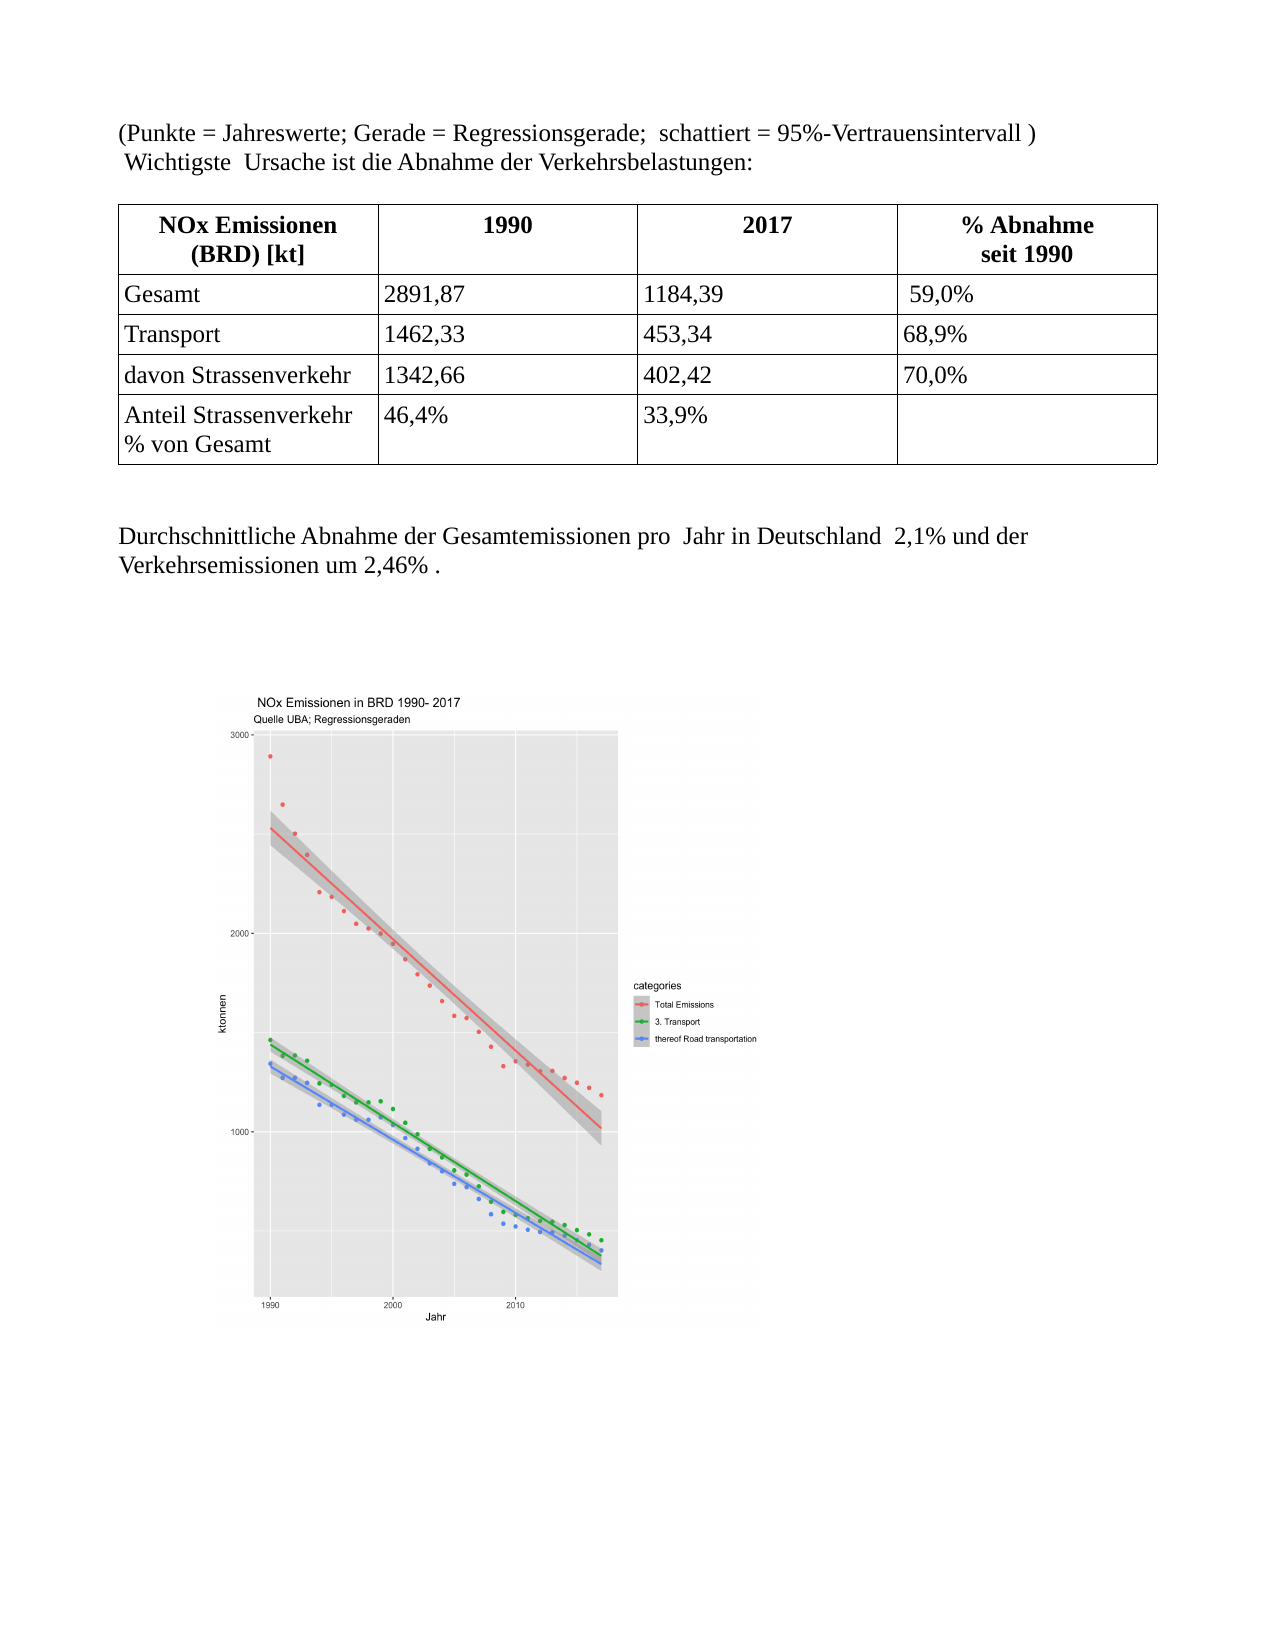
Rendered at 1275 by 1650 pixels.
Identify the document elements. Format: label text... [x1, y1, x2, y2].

table_header 1990 [379, 205, 637, 273]
table_cell 68,9% [898, 315, 1157, 354]
table_cell 33,9% [638, 395, 897, 463]
table_header NOx Emissionen (BRD) [kt] [119, 205, 378, 273]
table_cell 59,0% [898, 275, 1157, 314]
text Durchschnittliche Abnahme der Gesamtemissionen pro Jahr in Deutschland 2,1% und der Verkehrsemissionen um 2,46% . [118, 521, 1157, 578]
table_cell 1342,66 [379, 355, 637, 394]
table_cell 1462,33 [379, 315, 637, 354]
table_cell 1184,39 [638, 275, 897, 314]
text (Punkte = Jahreswerte; Gerade = Regressionsgerade; schattiert = 95%-Vertrauensintervall ) [118, 118, 1157, 147]
table_header % Abnahme seit 1990 [898, 205, 1157, 273]
table_cell 70,0% [898, 355, 1157, 394]
text Wichtigste Ursache ist die Abnahme der Verkehrsbelastungen: [118, 147, 1157, 176]
table_cell 453,34 [638, 315, 897, 354]
table_cell Gesamt [119, 275, 378, 314]
table_cell [898, 395, 1157, 463]
table_cell davon Strassenverkehr [119, 355, 378, 394]
picture [213, 693, 767, 1328]
table_cell Transport [119, 315, 378, 354]
table_header 2017 [638, 205, 897, 273]
table_cell 46,4% [379, 395, 637, 463]
table_cell Anteil Strassenverkehr % von Gesamt [119, 395, 378, 463]
table_cell 2891,87 [379, 275, 637, 314]
table_cell 402,42 [638, 355, 897, 394]
